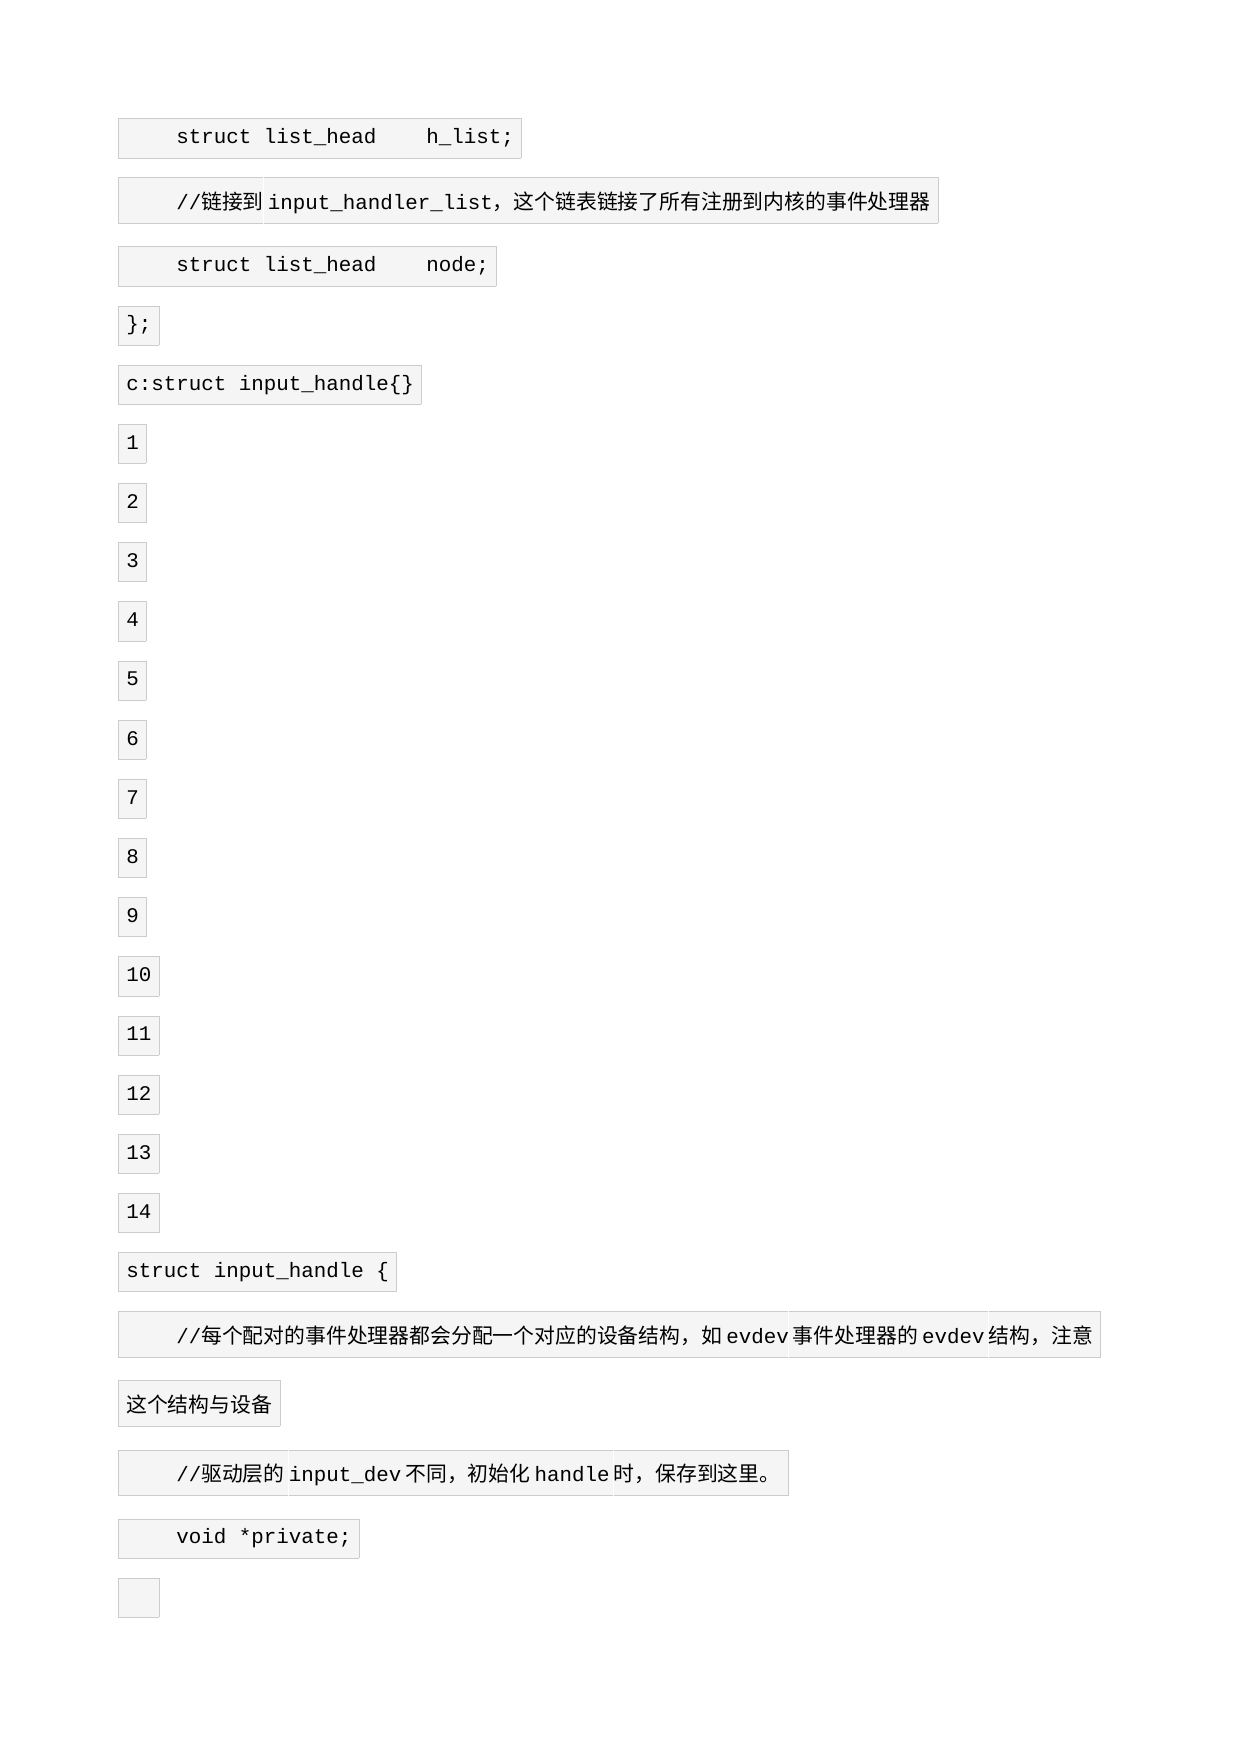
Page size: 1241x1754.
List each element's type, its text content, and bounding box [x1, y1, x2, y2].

text [160, 1016, 1122, 1055]
text [147, 483, 1122, 522]
text [939, 177, 1122, 223]
text //链接到input_handler_list，这个链表链接了所有注册到内核的事件处理器 [119, 178, 938, 223]
text 2 [119, 484, 146, 522]
text 12 [119, 1076, 159, 1114]
text struct list_head h_list; [119, 119, 521, 158]
text 3 [119, 543, 146, 581]
text [522, 118, 1122, 158]
text 4 [119, 602, 146, 641]
text [147, 601, 1122, 641]
text [147, 838, 1122, 877]
text [422, 365, 1122, 404]
text [789, 1449, 1122, 1496]
text void *private; [119, 1520, 359, 1558]
text 8 [119, 839, 146, 877]
text struct list_head node; [119, 247, 496, 286]
text [360, 1518, 1122, 1558]
text [160, 1134, 1122, 1173]
text [160, 956, 1122, 996]
text 5 [119, 662, 146, 700]
text [497, 246, 1122, 286]
text 7 [119, 780, 146, 818]
text //驱动层的input_dev不同，初始化handle时，保存到这里。 [119, 1451, 788, 1495]
text 6 [119, 721, 146, 759]
text [397, 1252, 1122, 1292]
text 14 [119, 1194, 159, 1232]
text [147, 779, 1122, 818]
text 10 [119, 957, 159, 996]
text 9 [119, 898, 146, 936]
text [147, 542, 1122, 582]
text [147, 897, 1122, 937]
text struct input_handle { [119, 1253, 396, 1291]
text [147, 720, 1122, 759]
text [147, 424, 1122, 463]
text [147, 661, 1122, 700]
text [160, 306, 1122, 345]
text 11 [119, 1017, 159, 1055]
text [160, 1075, 1122, 1114]
text 1 [119, 425, 146, 463]
text c:struct input_handle{} [119, 366, 421, 404]
text 13 [119, 1135, 159, 1173]
text //每个配对的事件处理器都会分配一个对应的设备结构，如evdev事件处理器的evdev结构，注意这个结构与设备 [118, 1311, 1122, 1426]
text [160, 1193, 1122, 1232]
text }; [119, 307, 159, 345]
